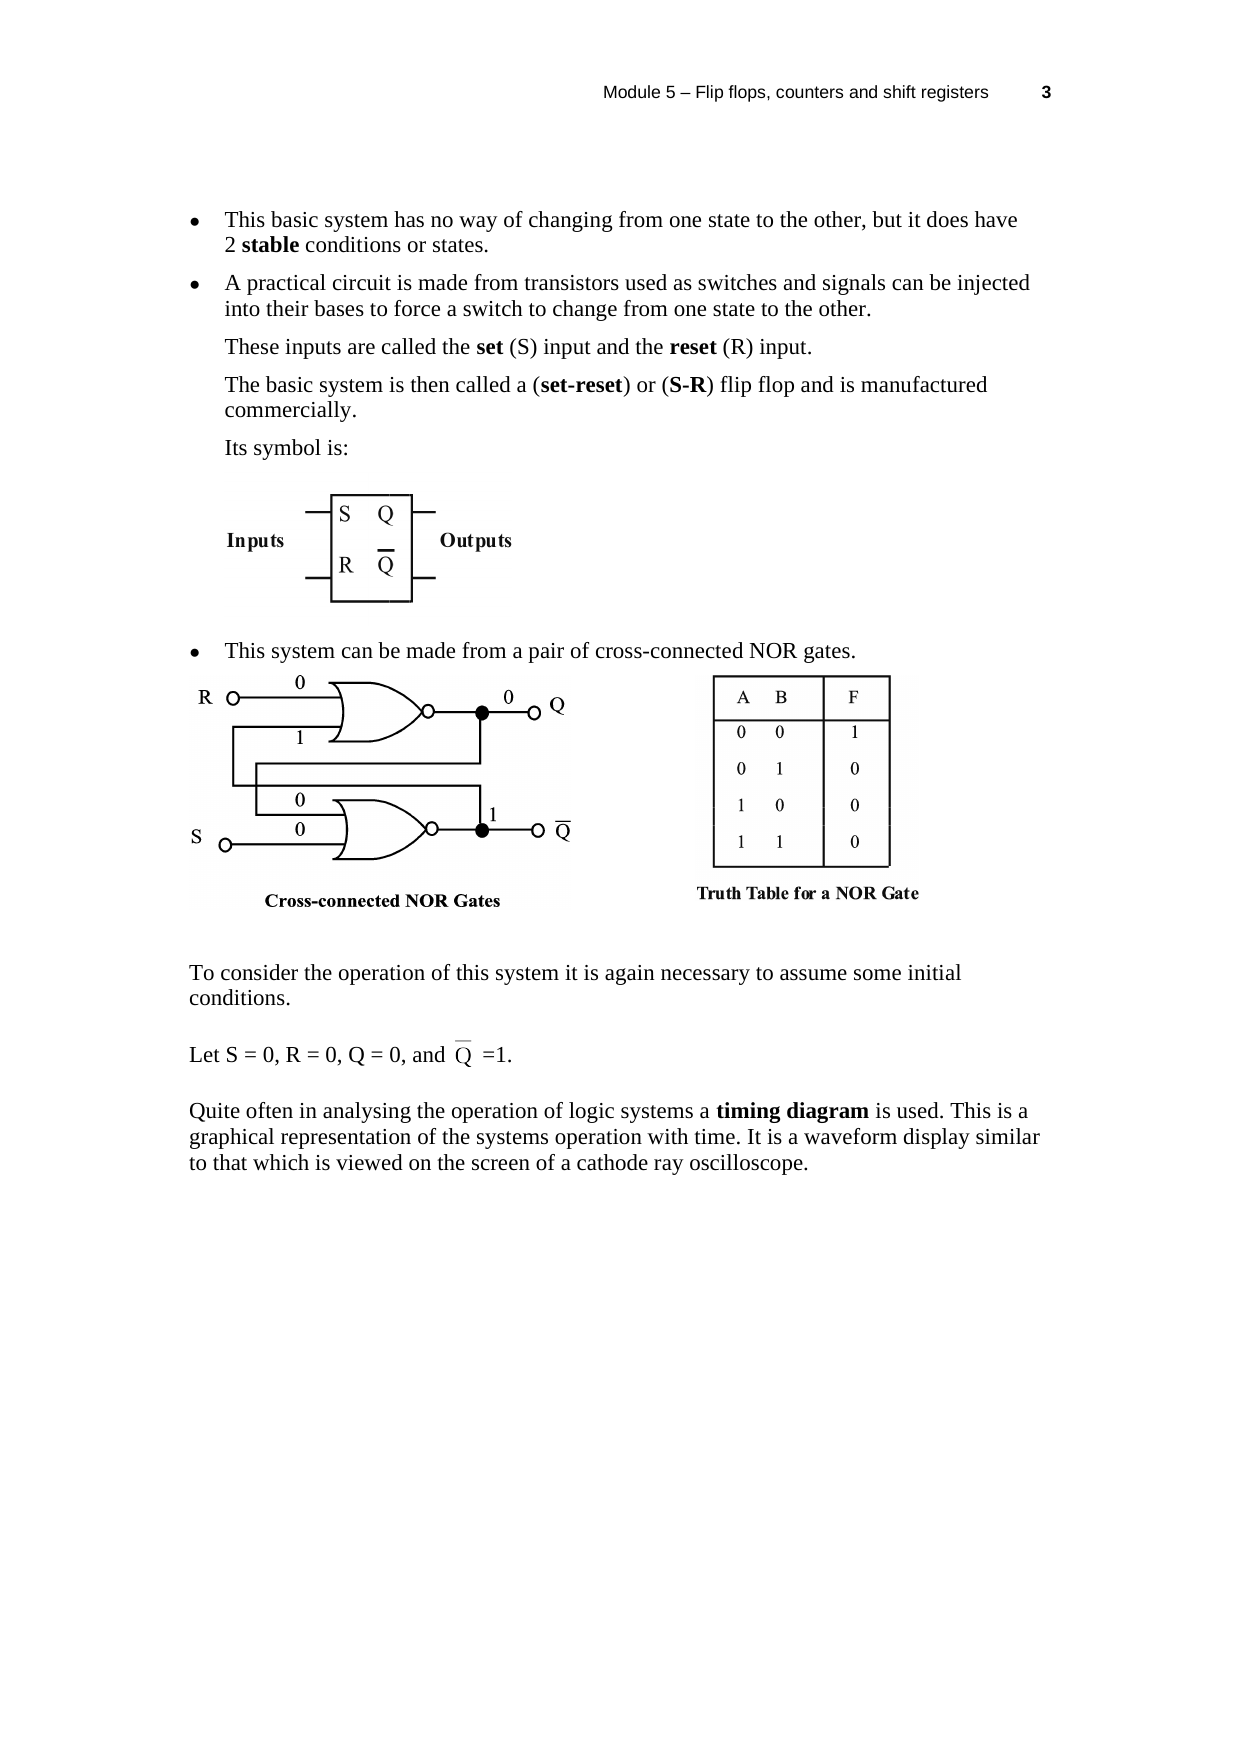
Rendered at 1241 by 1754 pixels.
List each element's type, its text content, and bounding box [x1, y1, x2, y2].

picture [694, 675, 919, 901]
text To consider the operation of this system it is again necessary to assume some initial conditions. [189, 960, 1051, 1011]
text Its symbol is: [224, 435, 1051, 461]
text The basic system is then called a (set-reset) or (S-R) flip flop and is manufactured commercially. [224, 372, 1051, 423]
text These inputs are called the set (S) input and the reset (R) input. [224, 334, 1051, 359]
list A practical circuit is made from transistors used as switches and signals can be injected into their bases to force a switch to change from one state to the other. [189, 270, 1051, 321]
text Quite often in analysing the operation of logic systems a timing diagram is used. This is a graphical representation of the systems operation with time. It is a waveform display similar to that which is viewed on the screen of a cathode ray oscilloscope. [189, 1098, 1051, 1175]
table_header [572, 676, 694, 909]
list This system can be made from a pair of cross-connected NOR gates. [189, 638, 1051, 663]
picture [224, 472, 513, 626]
table_header [695, 676, 1051, 909]
picture [188, 675, 572, 910]
text Let S = 0, R = 0, Q = 0, and =1. [189, 1036, 1051, 1073]
list This basic system has no way of changing from one state to the other, but it does have 2 stable conditions or states. [189, 207, 1051, 258]
